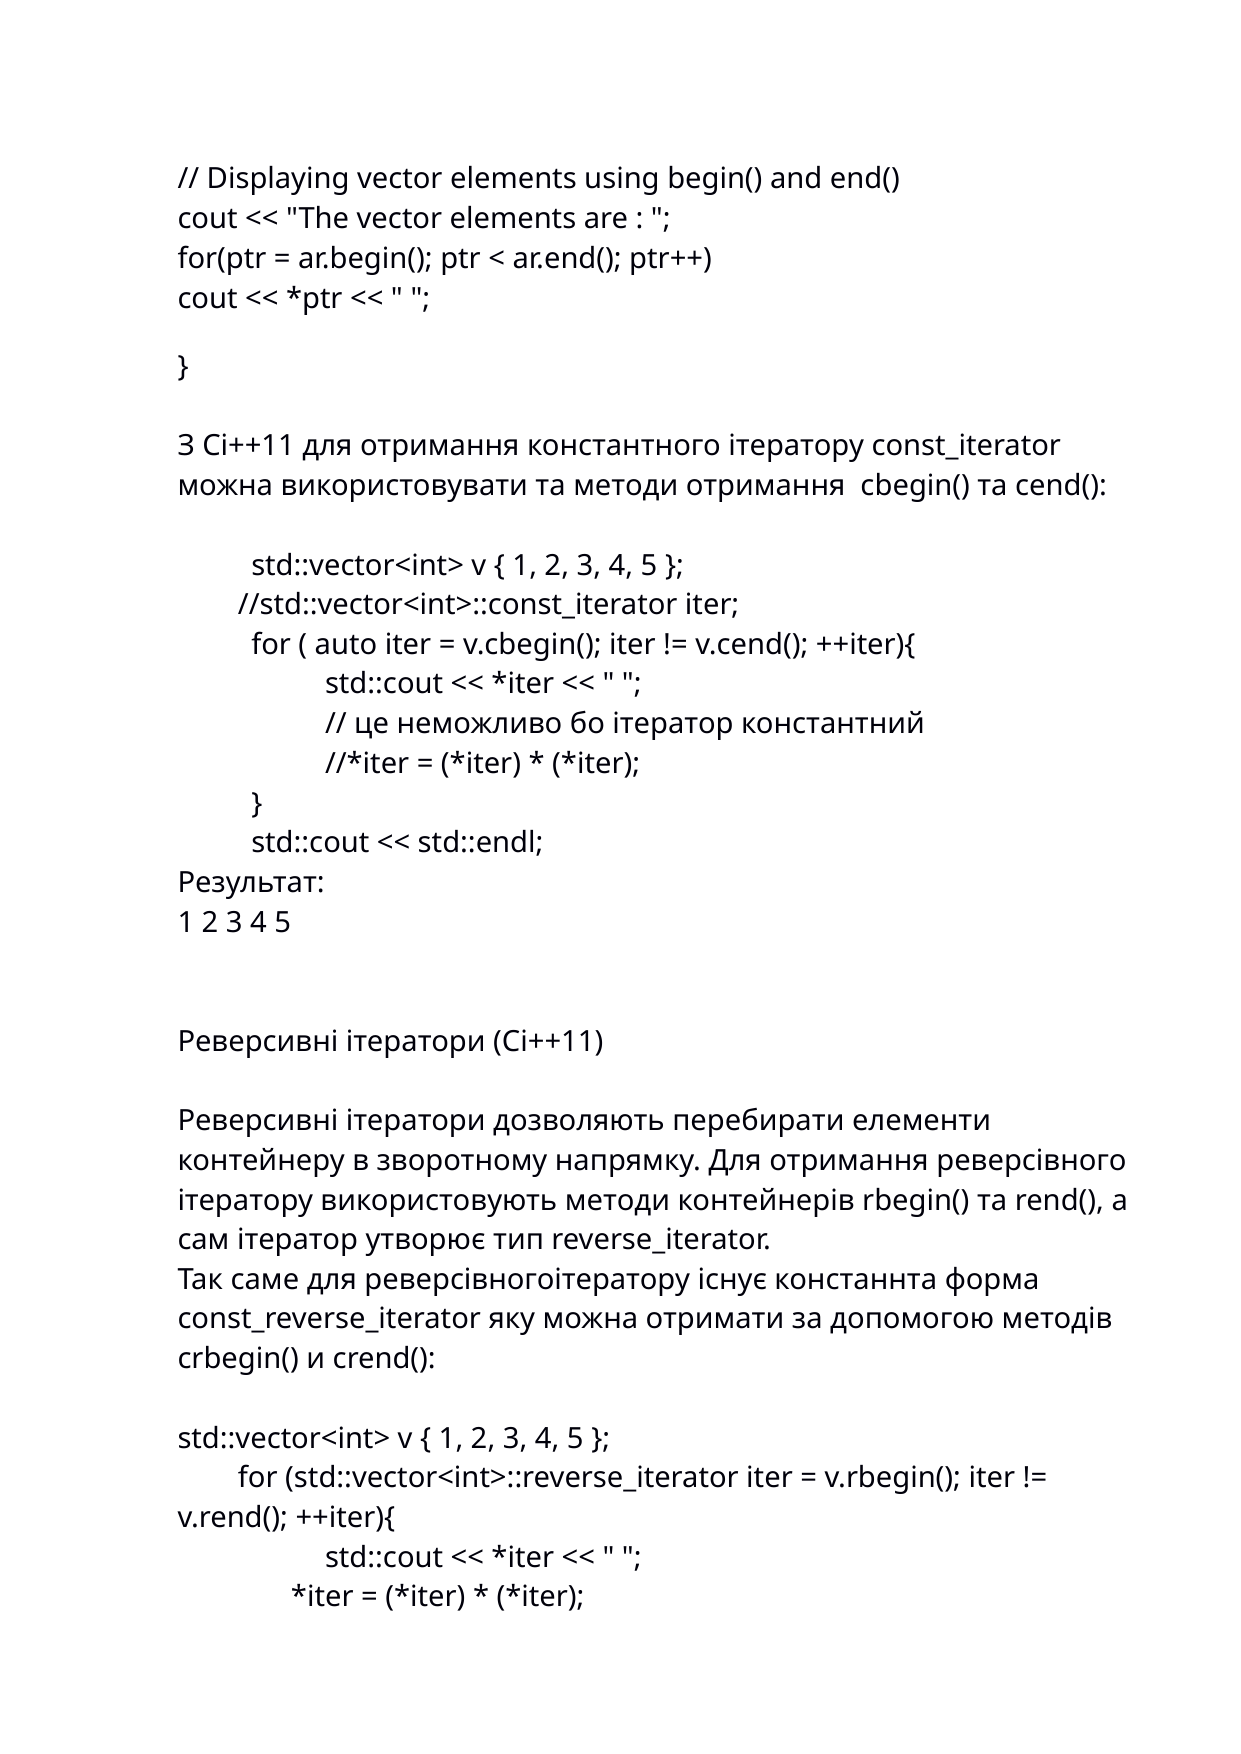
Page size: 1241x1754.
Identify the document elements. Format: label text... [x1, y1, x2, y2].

text std::vector<int> v { 1, 2, 3, 4, 5 }; [177, 1417, 1152, 1457]
text cout << *ptr << " "; [177, 277, 1152, 317]
text // це неможливо бо ітератор константний [177, 702, 1152, 742]
text Реверсивні ітератори дозволяють перебирати елементи контейнеру в зворотному напрямку. Для отримання реверсівного ітератору використовують методи контейнерів rbegin() та rend(), а сам ітератор утворює тип reverse_iterator. [177, 1099, 1152, 1258]
text // Displaying vector elements using begin() and end() [177, 158, 1152, 197]
text } [177, 782, 1152, 822]
text } [177, 345, 1152, 385]
text 1 2 3 4 5 [177, 901, 1152, 941]
text std::cout << std::endl; [177, 822, 1152, 861]
text std::vector<int> v { 1, 2, 3, 4, 5 }; [177, 544, 1152, 583]
text for(ptr = ar.begin(); ptr < ar.end(); ptr++) [177, 237, 1152, 277]
text std::cout << *iter << " "; [177, 1536, 1152, 1576]
text for ( auto iter = v.cbegin(); iter != v.cend(); ++iter){ [177, 623, 1152, 663]
text Реверсивні ітератори (Сі++11) [177, 1020, 1152, 1060]
text Так саме для реверсівногоітератору існує констаннта форма const_reverse_iterator яку можна отримати за допомогою методів crbegin() и crend(): [177, 1258, 1152, 1377]
text З Сі++11 для отримання константного ітератору const_iterator можна використовувати та методи отримання cbegin() та cend(): [177, 425, 1152, 504]
text //*iter = (*iter) * (*iter); [177, 742, 1152, 782]
text Результат: [177, 861, 1152, 901]
text std::cout << *iter << " "; [177, 663, 1152, 702]
text //std::vector<int>::const_iterator iter; [177, 583, 1152, 623]
text for (std::vector<int>::reverse_iterator iter = v.rbegin(); iter != v.rend(); ++iter){ [177, 1457, 1152, 1536]
text *iter = (*iter) * (*iter); [177, 1576, 1152, 1615]
text cout << "The vector elements are : "; [177, 197, 1152, 237]
